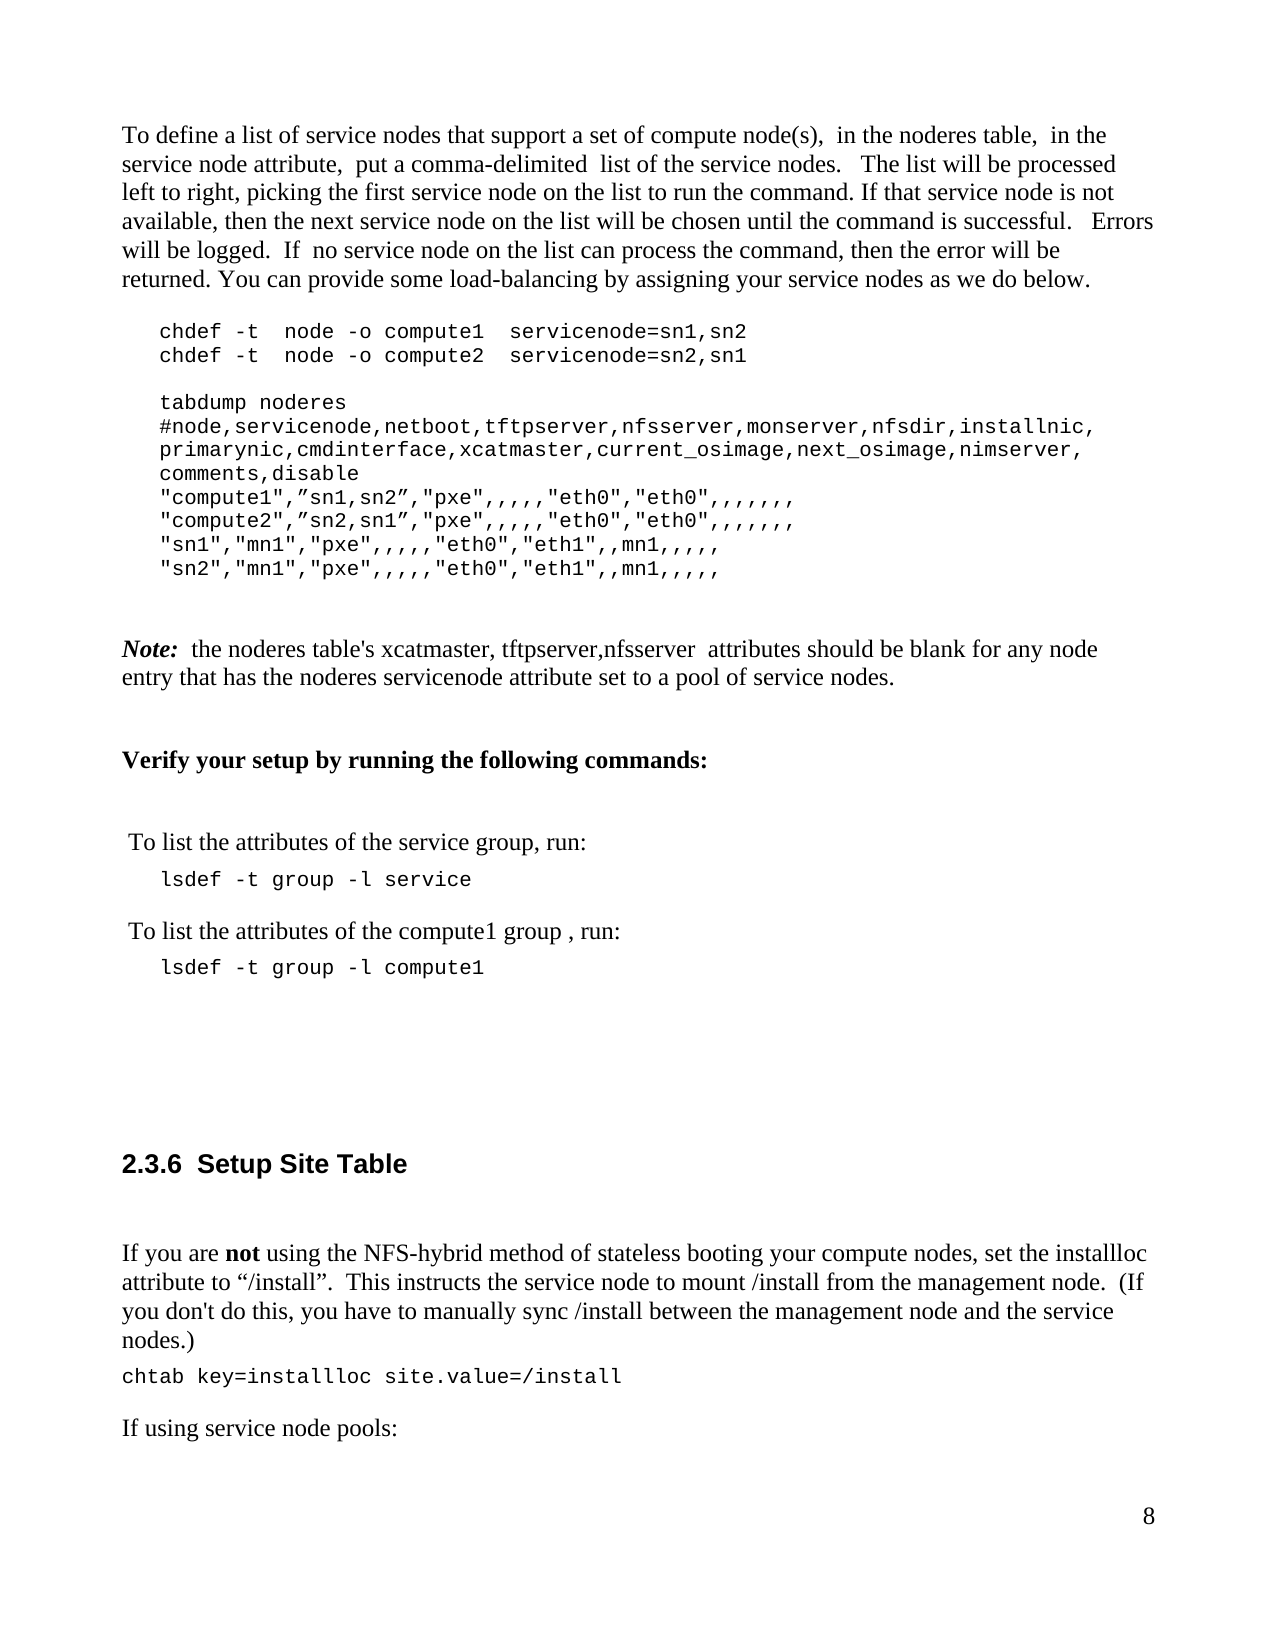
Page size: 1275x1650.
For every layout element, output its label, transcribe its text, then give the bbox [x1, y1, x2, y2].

text lsdef -t group -l compute1 [159, 957, 1155, 981]
subtitle Setup Site Table [122, 1148, 1155, 1180]
text #node,servicenode,netboot,tftpserver,nfsserver,monserver,nfsdir,installnic, [159, 416, 1155, 439]
text To list the attributes of the service group, run: [122, 827, 1155, 856]
text To define a list of service nodes that support a set of compute node(s), in the noderes table, in the service node attribute, put a comma-delimited list of the service nodes. The list will be processed left to right, picking the first service node on the list to run the command. If that service node is not available, then the next service node on the list will be chosen until the command is successful. Errors will be logged. If no service node on the list can process the command, then the error will be returned. You can provide some load-balancing by assigning your service nodes as we do below. [122, 120, 1155, 292]
text chdef -t node -o compute1 servicenode=sn1,sn2 [159, 321, 1155, 345]
text "compute2",”sn2,sn1”,"pxe",,,,,"eth0","eth0",,,,,,, [159, 510, 1155, 534]
text "sn2","mn1","pxe",,,,,"eth0","eth1",,mn1,,,,, [159, 558, 1155, 581]
text comments,disable [159, 463, 1155, 487]
text If using service node pools: [122, 1413, 1155, 1442]
text Verify your setup by running the following commands: [122, 745, 1155, 774]
text "sn1","mn1","pxe",,,,,"eth0","eth1",,mn1,,,,, [159, 534, 1155, 558]
text "compute1",”sn1,sn2”,"pxe",,,,,"eth0","eth0",,,,,,, [159, 487, 1155, 510]
text tabdump noderes [159, 392, 1155, 416]
text Note: the noderes table's xcatmaster, tftpserver,nfsserver attributes should be blank for any node entry that has the noderes servicenode attribute set to a pool of service nodes. [122, 634, 1155, 691]
text If you are not using the NFS-hybrid method of stateless booting your compute nodes, set the installloc attribute to “/install”. This instructs the service node to mount /install from the management node. (If you don't do this, you have to manually sync /install between the management node and the service nodes.) [122, 1238, 1155, 1353]
text chdef -t node -o compute2 servicenode=sn2,sn1 [159, 345, 1155, 368]
text chtab key=installloc site.value=/install [122, 1366, 1155, 1389]
text To list the attributes of the compute1 group , run: [122, 916, 1155, 945]
text primarynic,cmdinterface,xcatmaster,current_osimage,next_osimage,nimserver, [159, 439, 1155, 463]
text lsdef -t group -l service [159, 869, 1155, 892]
